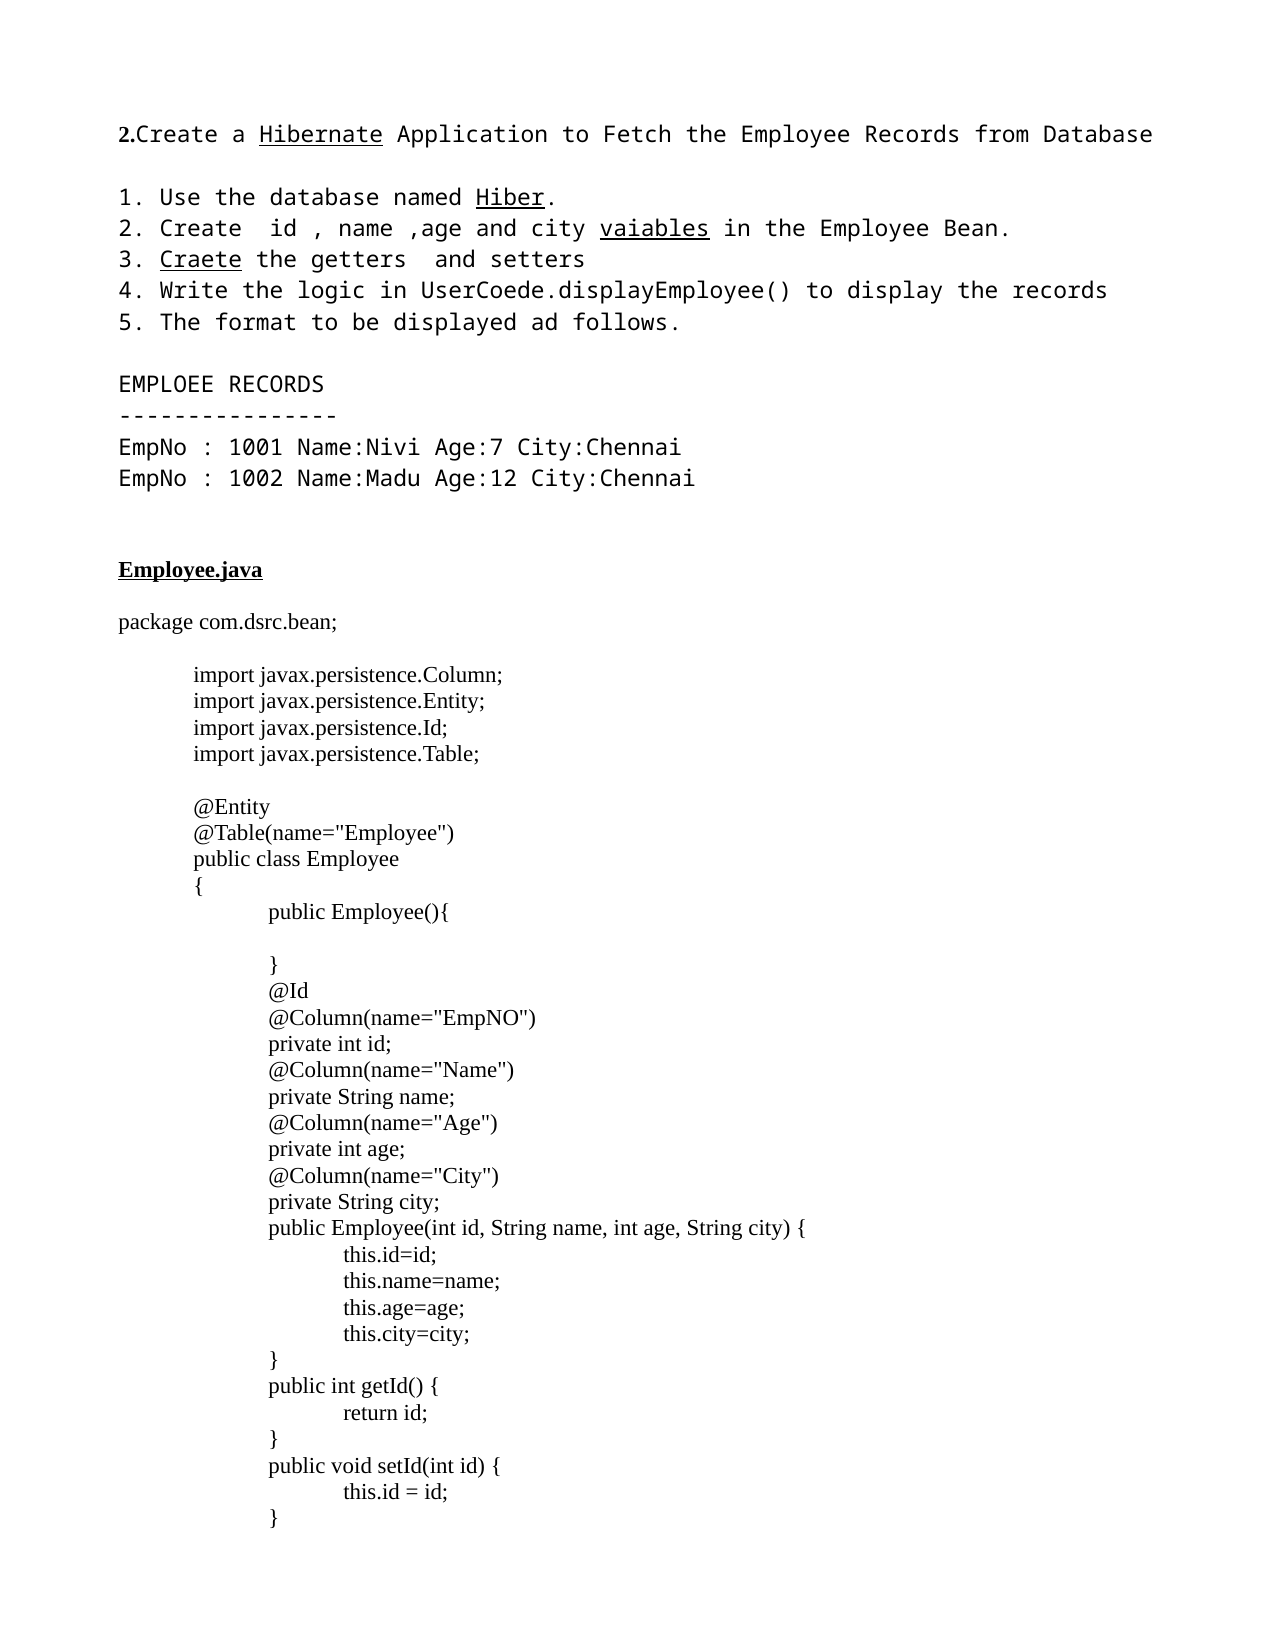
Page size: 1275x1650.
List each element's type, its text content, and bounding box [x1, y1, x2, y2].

text this.name=name; [118, 1267, 1157, 1293]
text @Entity [118, 793, 1157, 819]
text return id; [118, 1399, 1157, 1425]
text Employee.java [118, 556, 1157, 582]
text EmpNo : 1002 Name:Madu Age:12 City:Chennai [118, 462, 1157, 493]
text public class Employee [118, 846, 1157, 872]
text this.age=age; [118, 1293, 1157, 1320]
text public void setId(int id) { [118, 1452, 1157, 1478]
text @Column(name="EmpNO") [118, 1004, 1157, 1030]
text @Id [118, 977, 1157, 1004]
text import javax.persistence.Column; [118, 661, 1157, 687]
text 4. Write the logic in UserCoede.displayEmployee() to display the records [118, 274, 1157, 306]
text EmpNo : 1001 Name:Nivi Age:7 City:Chennai [118, 431, 1157, 462]
text public int getId() { [118, 1373, 1157, 1399]
text this.city=city; [118, 1320, 1157, 1346]
text this.id=id; [118, 1241, 1157, 1267]
text 1. Use the database named Hiber. [118, 181, 1157, 212]
text } [118, 951, 1157, 977]
text private int age; [118, 1135, 1157, 1162]
text EMPLOEE RECORDS [118, 368, 1157, 399]
text private String city; [118, 1188, 1157, 1214]
text import javax.persistence.Table; [118, 740, 1157, 766]
text public Employee(){ [118, 898, 1157, 924]
text @Column(name="Name") [118, 1056, 1157, 1083]
text ---------------- [118, 399, 1157, 431]
text private String name; [118, 1083, 1157, 1109]
text } [118, 1346, 1157, 1373]
text 3. Craete the getters and setters [118, 243, 1157, 274]
text 2. Create id , name ,age and city vaiables in the Employee Bean. [118, 212, 1157, 243]
text public Employee(int id, String name, int age, String city) { [118, 1214, 1157, 1241]
text 2.Create a Hibernate Application to Fetch the Employee Records from Database [118, 118, 1157, 149]
text import javax.persistence.Id; [118, 714, 1157, 740]
text import javax.persistence.Entity; [118, 687, 1157, 714]
text @Column(name="Age") [118, 1109, 1157, 1135]
text private int id; [118, 1030, 1157, 1056]
text package com.dsrc.bean; [118, 608, 1157, 635]
text } [118, 1504, 1157, 1531]
text 5. The format to be displayed ad follows. [118, 306, 1157, 337]
text this.id = id; [118, 1478, 1157, 1504]
text @Column(name="City") [118, 1162, 1157, 1188]
text } [118, 1425, 1157, 1452]
text @Table(name="Employee") [118, 819, 1157, 846]
text { [118, 872, 1157, 898]
